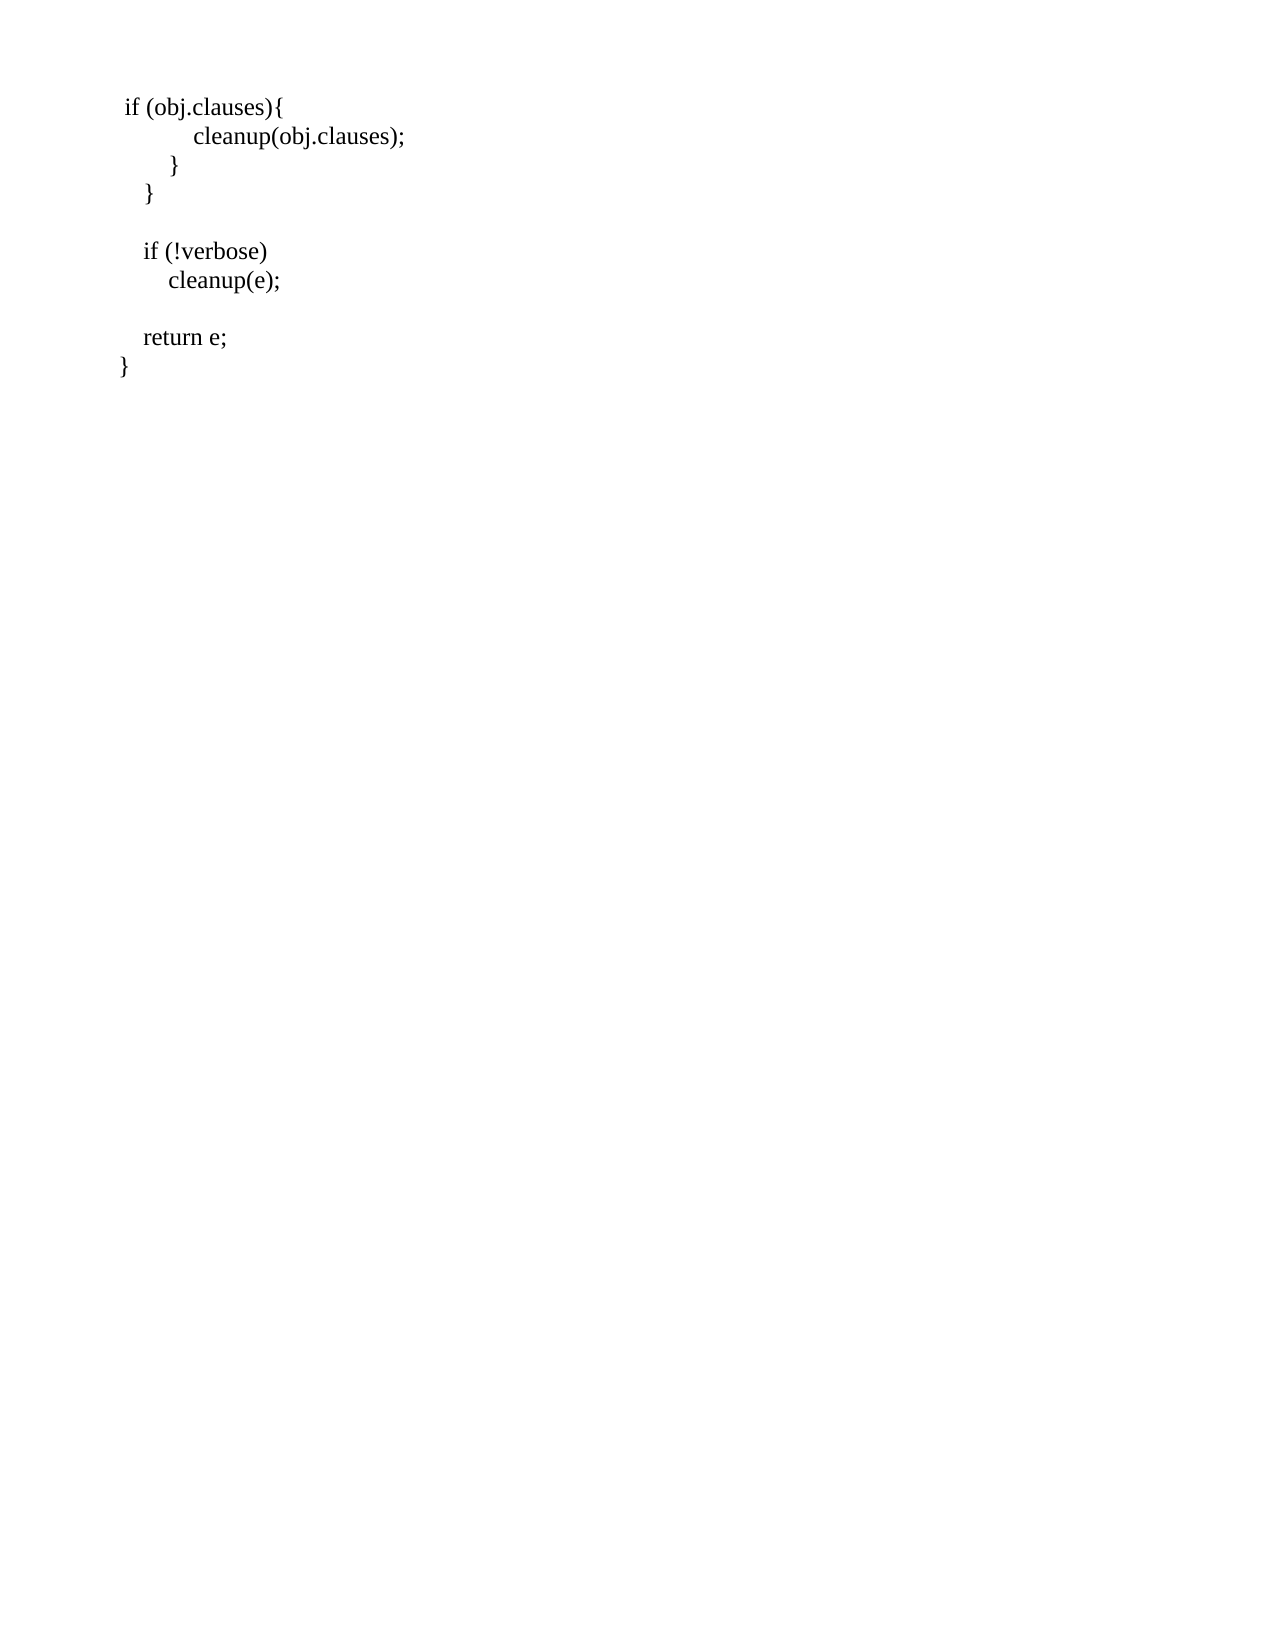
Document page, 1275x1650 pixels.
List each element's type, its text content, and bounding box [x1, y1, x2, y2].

text } [118, 150, 1157, 178]
text } [118, 351, 1157, 380]
text return e; [118, 322, 1157, 351]
text if (!verbose) [118, 236, 1157, 265]
text if (obj.clauses){ [118, 92, 1157, 121]
text } [118, 178, 1157, 207]
text cleanup(e); [118, 265, 1157, 293]
text cleanup(obj.clauses); [118, 121, 1157, 150]
